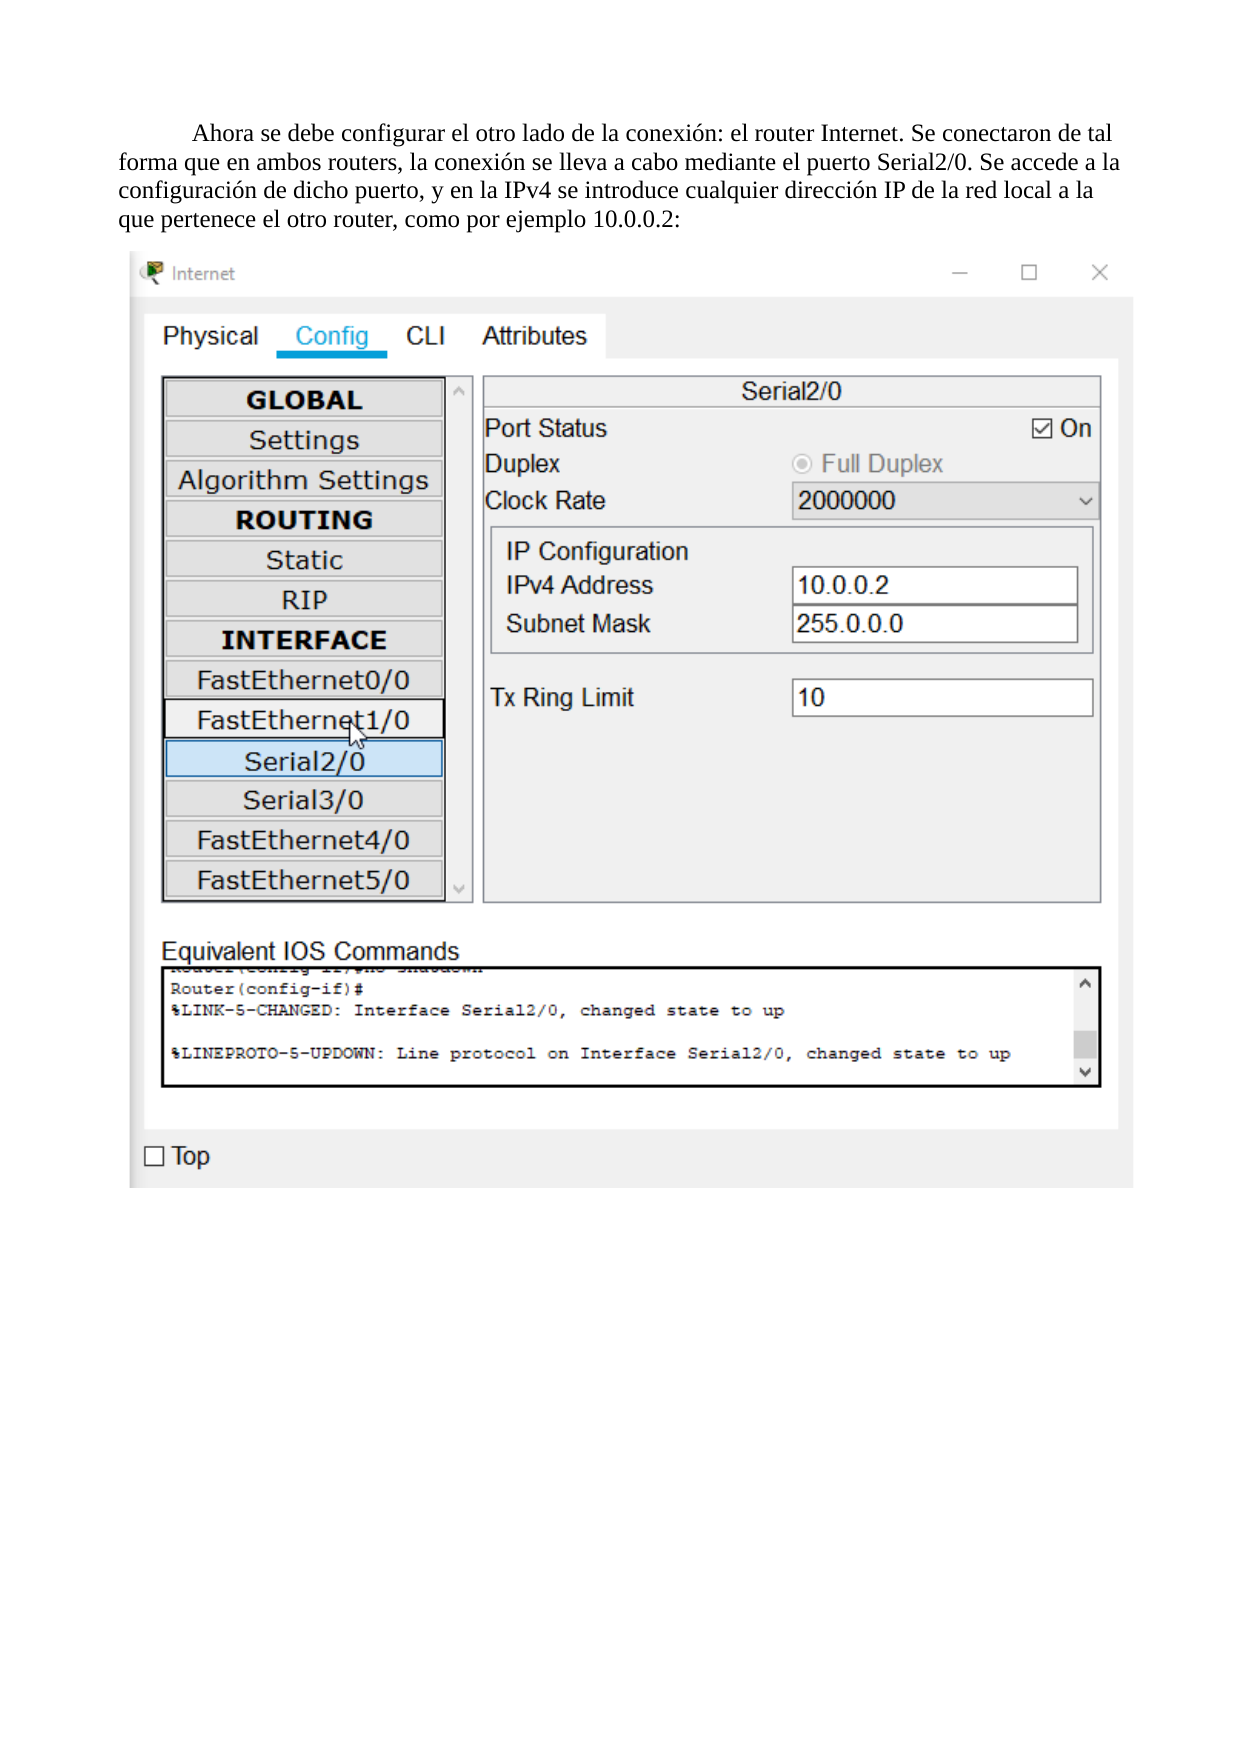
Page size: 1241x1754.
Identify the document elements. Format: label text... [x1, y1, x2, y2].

picture [129, 251, 1134, 1188]
text Ahora se debe configurar el otro lado de la conexión: el router Internet. Se conectaron de tal forma que en ambos routers, la conexión se lleva a cabo mediante el puerto Serial2/0. Se accede a la configuración de dicho puerto, y en la IPv4 se introduce cualquier dirección IP de la red local a la que pertenece el otro router, como por ejemplo 10.0.0.2: [118, 118, 1122, 233]
